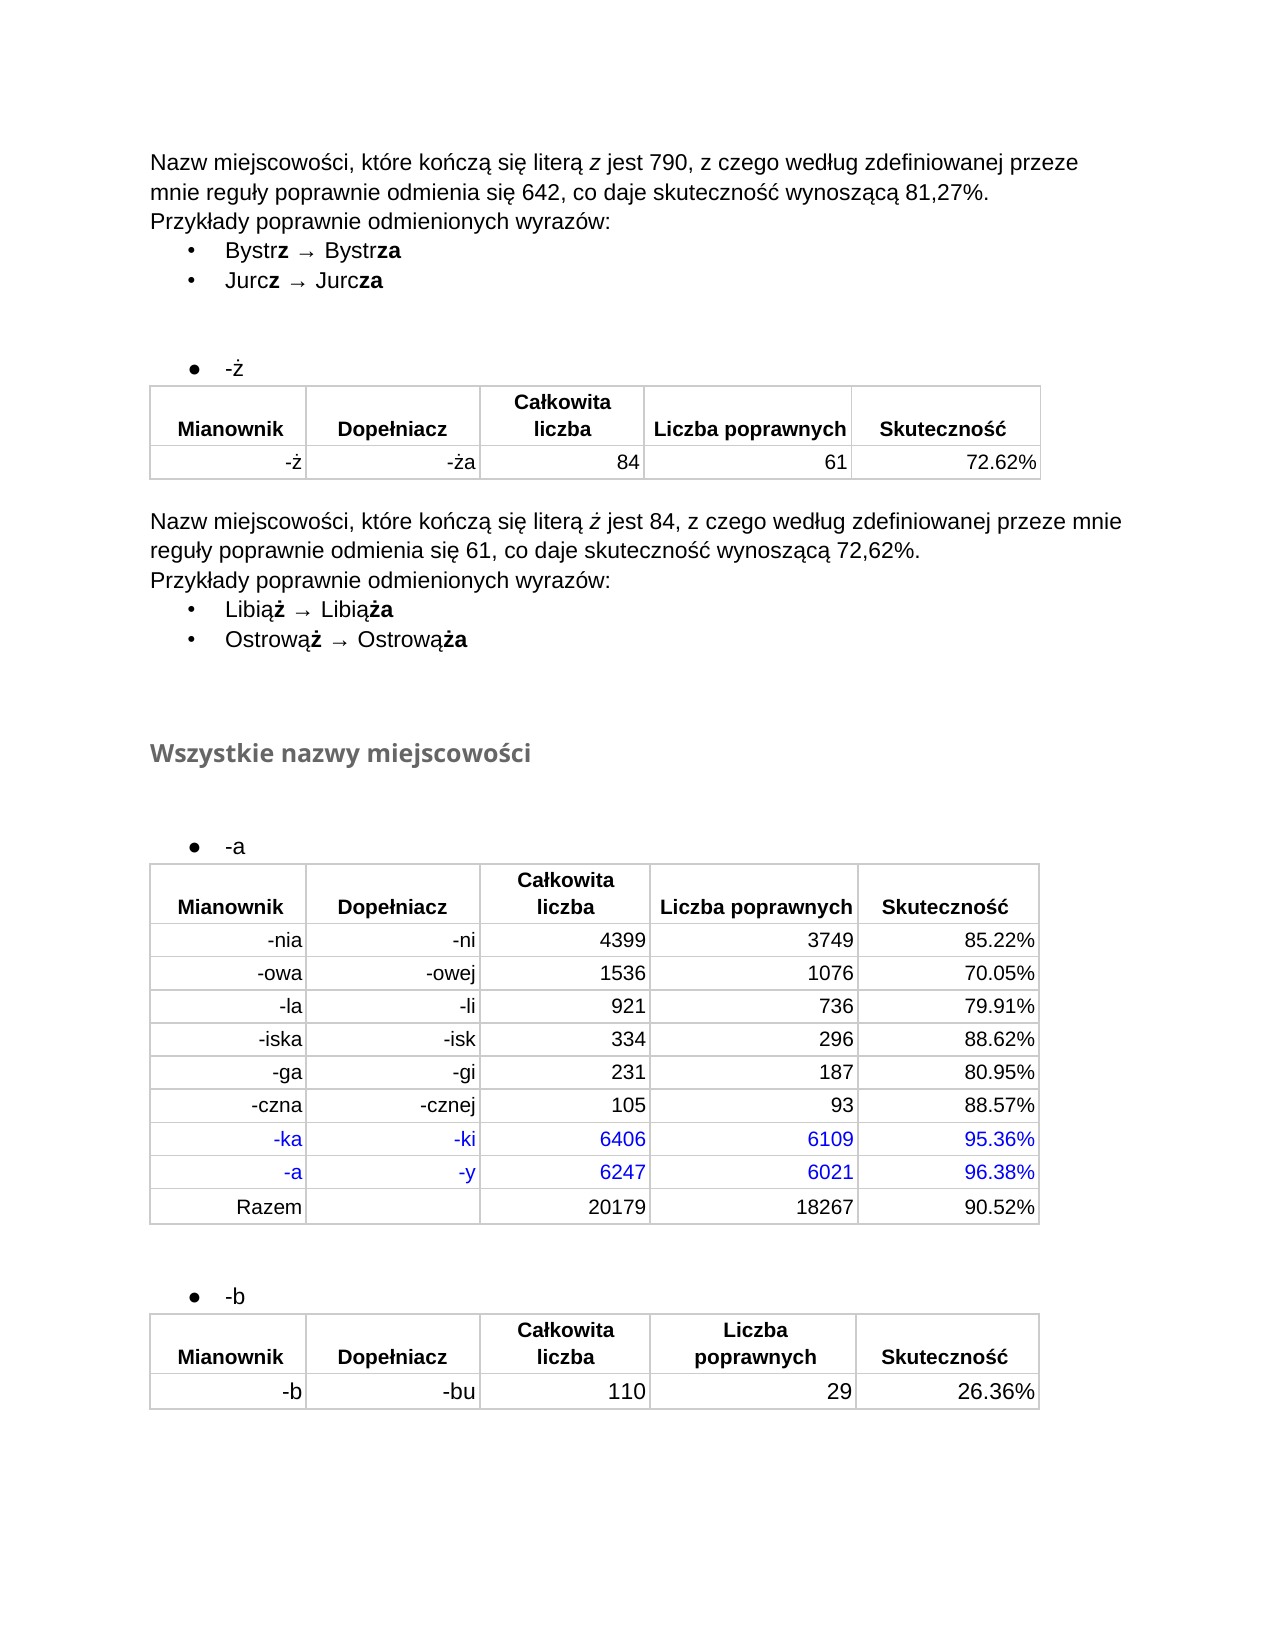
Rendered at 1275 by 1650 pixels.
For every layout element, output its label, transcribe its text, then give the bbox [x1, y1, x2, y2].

table_cell 61 [645, 446, 851, 478]
text Nazw miejscowości, które kończą się literą z jest 790, z czego według zdefiniowanej przeze mnie reguły poprawnie odmienia się 642, co daje skuteczność wynoszącą 81,27%. [150, 150, 1125, 205]
table_cell -bu [307, 1374, 479, 1408]
table_header Skuteczność [859, 865, 1038, 923]
table_cell 84 [481, 446, 643, 478]
table_cell 105 [481, 1090, 649, 1121]
table_cell 72.62% [852, 446, 1040, 478]
table_cell 1076 [651, 957, 857, 989]
table_header Skuteczność [857, 1315, 1038, 1373]
table_cell 29 [651, 1374, 855, 1408]
table_cell -ka [151, 1123, 305, 1154]
table_cell 334 [481, 1024, 649, 1055]
table_cell 6247 [481, 1156, 649, 1188]
table_header Liczba poprawnych [651, 865, 857, 923]
table_cell 3749 [651, 924, 857, 956]
list Libiąż → Libiąża [187, 597, 1125, 623]
table_header Dopełniacz [307, 865, 479, 923]
table_cell 88.57% [859, 1090, 1038, 1121]
table_cell -iska [151, 1024, 305, 1055]
table_cell 95.36% [859, 1123, 1038, 1154]
table_cell -ni [307, 924, 479, 956]
table_header Całkowita liczba [481, 1315, 649, 1373]
table_header Liczba poprawnych [651, 1315, 855, 1373]
table_cell -owa [151, 957, 305, 989]
list -ż [187, 356, 1125, 381]
list Bystrz → Bystrza [187, 238, 1125, 264]
table_cell -czna [151, 1090, 305, 1121]
table_header Dopełniacz [307, 387, 479, 445]
table_cell -b [151, 1374, 305, 1408]
table_cell -isk [307, 1024, 479, 1055]
table_cell 70.05% [859, 957, 1038, 989]
table_cell 79.91% [859, 991, 1038, 1022]
table_cell Razem [151, 1189, 305, 1223]
table_cell 736 [651, 991, 857, 1022]
table_header Mianownik [151, 865, 305, 923]
table_cell -nia [151, 924, 305, 956]
table_cell -gi [307, 1057, 479, 1088]
table_header Całkowita liczba [481, 387, 643, 445]
table_cell 6406 [481, 1123, 649, 1154]
table_header Liczba poprawnych [645, 387, 851, 445]
table_cell 1536 [481, 957, 649, 989]
table_cell 80.95% [859, 1057, 1038, 1088]
table_cell 110 [481, 1374, 649, 1408]
text Nazw miejscowości, które kończą się literą ż jest 84, z czego według zdefiniowanej przeze mnie reguły poprawnie odmienia się 61, co daje skuteczność wynoszącą 72,62%. [150, 509, 1125, 564]
table_header Mianownik [151, 1315, 305, 1373]
table_cell -ga [151, 1057, 305, 1088]
list Ostrowąż → Ostrowąża [187, 626, 1125, 652]
table_cell 20179 [481, 1189, 649, 1223]
table_cell -owej [307, 957, 479, 989]
table_cell 921 [481, 991, 649, 1022]
table_cell 93 [651, 1090, 857, 1121]
table_header Skuteczność [852, 387, 1040, 445]
subtitle Wszystkie nazwy miejscowości [150, 736, 1125, 770]
table_cell -a [151, 1156, 305, 1188]
table_header Mianownik [151, 387, 305, 445]
text Przykłady poprawnie odmienionych wyrazów: [150, 568, 1125, 593]
table_header Dopełniacz [307, 1315, 479, 1373]
table_cell -ż [151, 446, 305, 478]
list -b [187, 1283, 1125, 1309]
table_cell -cznej [307, 1090, 479, 1121]
table_cell 90.52% [859, 1189, 1038, 1223]
table_cell 18267 [651, 1189, 857, 1223]
table_cell 4399 [481, 924, 649, 956]
table_cell -la [151, 991, 305, 1022]
table_cell -ża [307, 446, 479, 478]
table_cell 6109 [651, 1123, 857, 1154]
table_cell [307, 1189, 479, 1223]
table_cell 231 [481, 1057, 649, 1088]
table_cell -y [307, 1156, 479, 1188]
table_cell -ki [307, 1123, 479, 1154]
table_cell 96.38% [859, 1156, 1038, 1188]
text Przykłady poprawnie odmienionych wyrazów: [150, 209, 1125, 234]
list Jurcz → Jurcza [187, 267, 1125, 293]
table_cell -li [307, 991, 479, 1022]
list -a [187, 833, 1125, 859]
table_header Całkowita liczba [481, 865, 649, 923]
table_cell 85.22% [859, 924, 1038, 956]
table_cell 6021 [651, 1156, 857, 1188]
table_cell 187 [651, 1057, 857, 1088]
table_cell 296 [651, 1024, 857, 1055]
table_cell 88.62% [859, 1024, 1038, 1055]
table_cell 26.36% [857, 1374, 1038, 1408]
